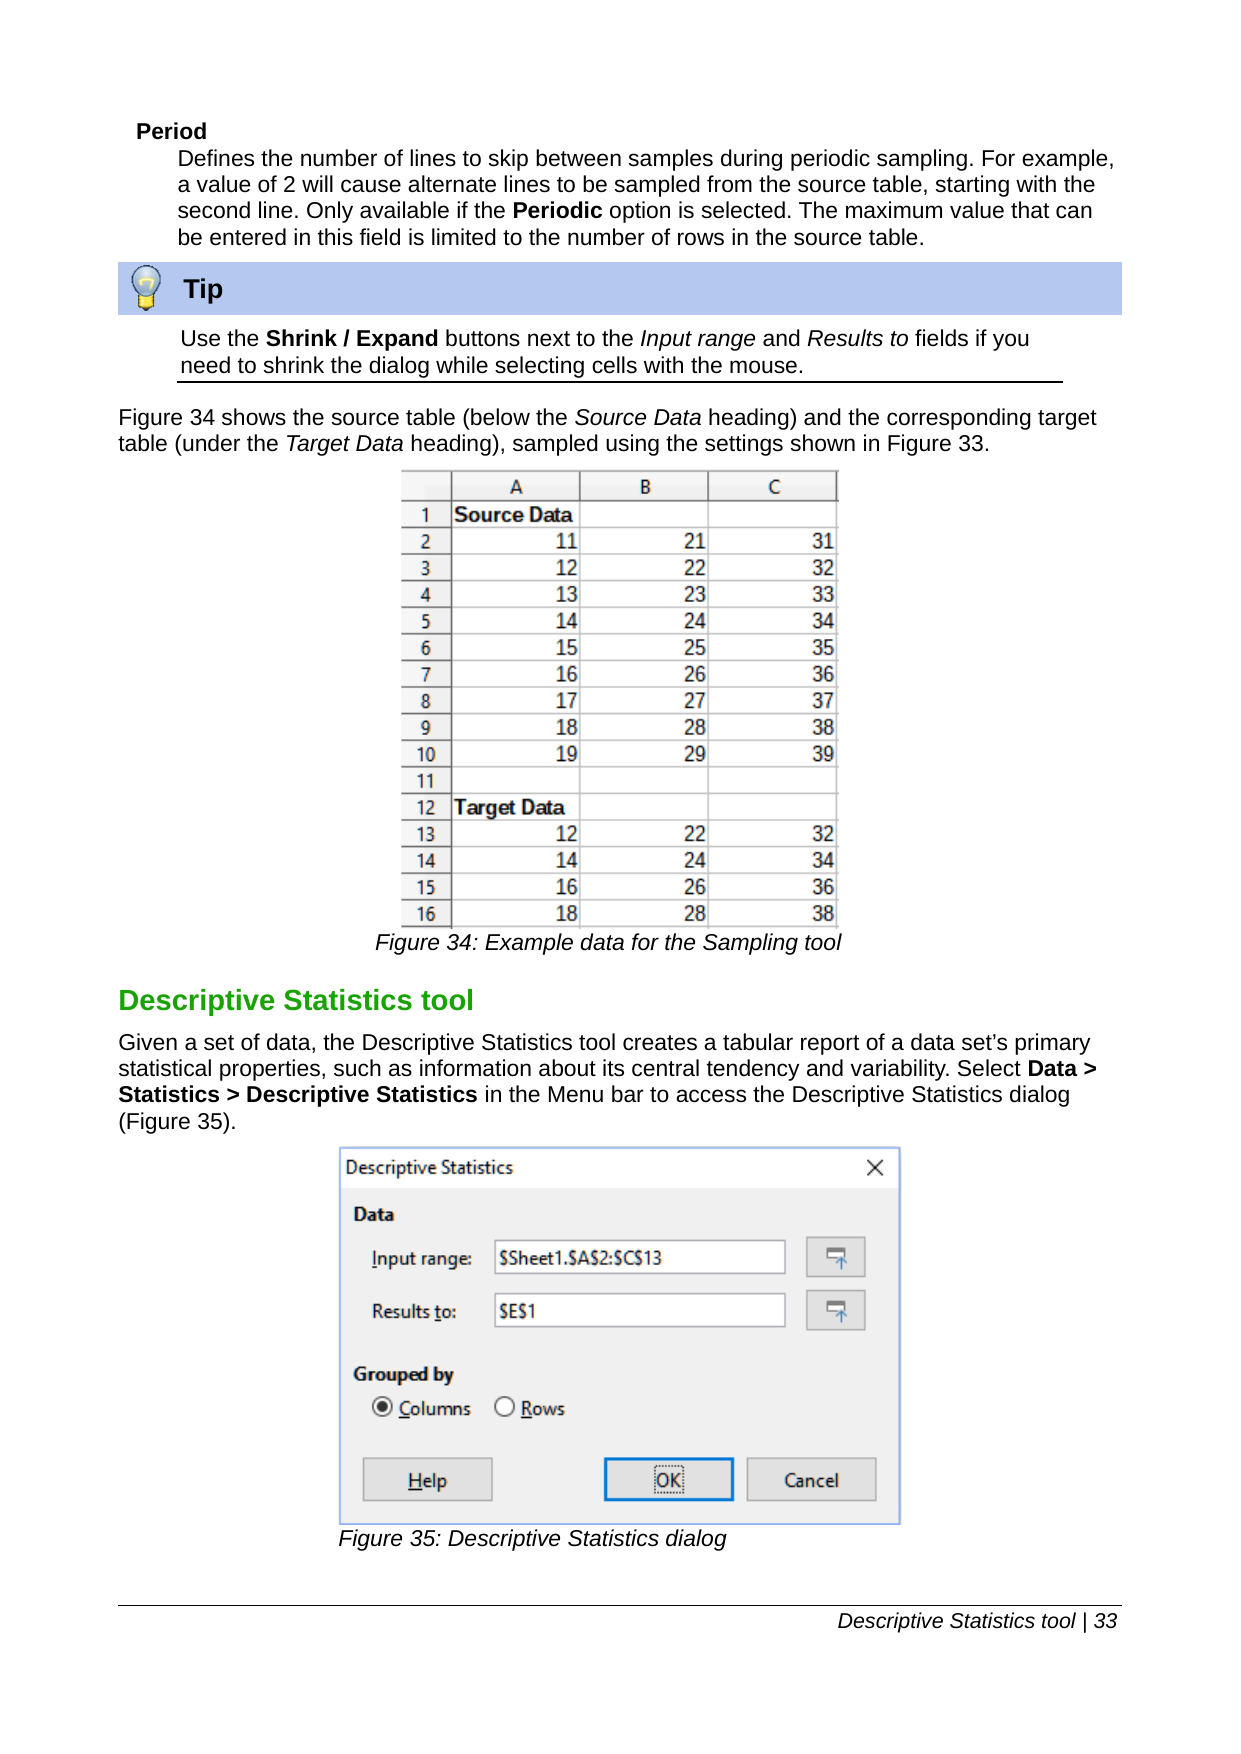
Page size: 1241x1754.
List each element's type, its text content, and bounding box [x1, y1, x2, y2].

text Defines the number of lines to skip between samples during periodic sampling. For example, a value of 2 will cause alternate lines to be sampled from the source table, starting with the second line. Only available if the Periodic option is selected. The maximum value that can be entered in this field is limited to the number of rows in the source table. [177, 144, 1122, 250]
subtitle Descriptive Statistics tool [118, 983, 1122, 1017]
text Use the Shrink / Expand buttons next to the Input range and Results to fields if you need to shrink the dialog while selecting cells with the mouse. [177, 322, 1063, 381]
text Figure 35: Descriptive Statistics dialog [338, 1525, 902, 1551]
picture [338, 1146, 902, 1525]
picture [119, 263, 170, 314]
subtitle Tip [118, 262, 1122, 315]
text Given a set of data, the Descriptive Statistics tool creates a tabular report of a data set’s primary statistical properties, such as information about its central tendency and variability. Select Data > Statistics > Descriptive Statistics in the Menu bar to access the Descriptive Statistics dialog (Figure 35). [118, 1029, 1122, 1134]
picture [401, 469, 839, 929]
text Figure 34 shows the source table (below the Source Data heading) and the corresponding target table (under the Target Data heading), sampled using the settings shown in Figure 33. [118, 404, 1122, 457]
text Figure 34: Example data for the Sampling tool [375, 469, 865, 955]
text Period [136, 118, 1122, 144]
